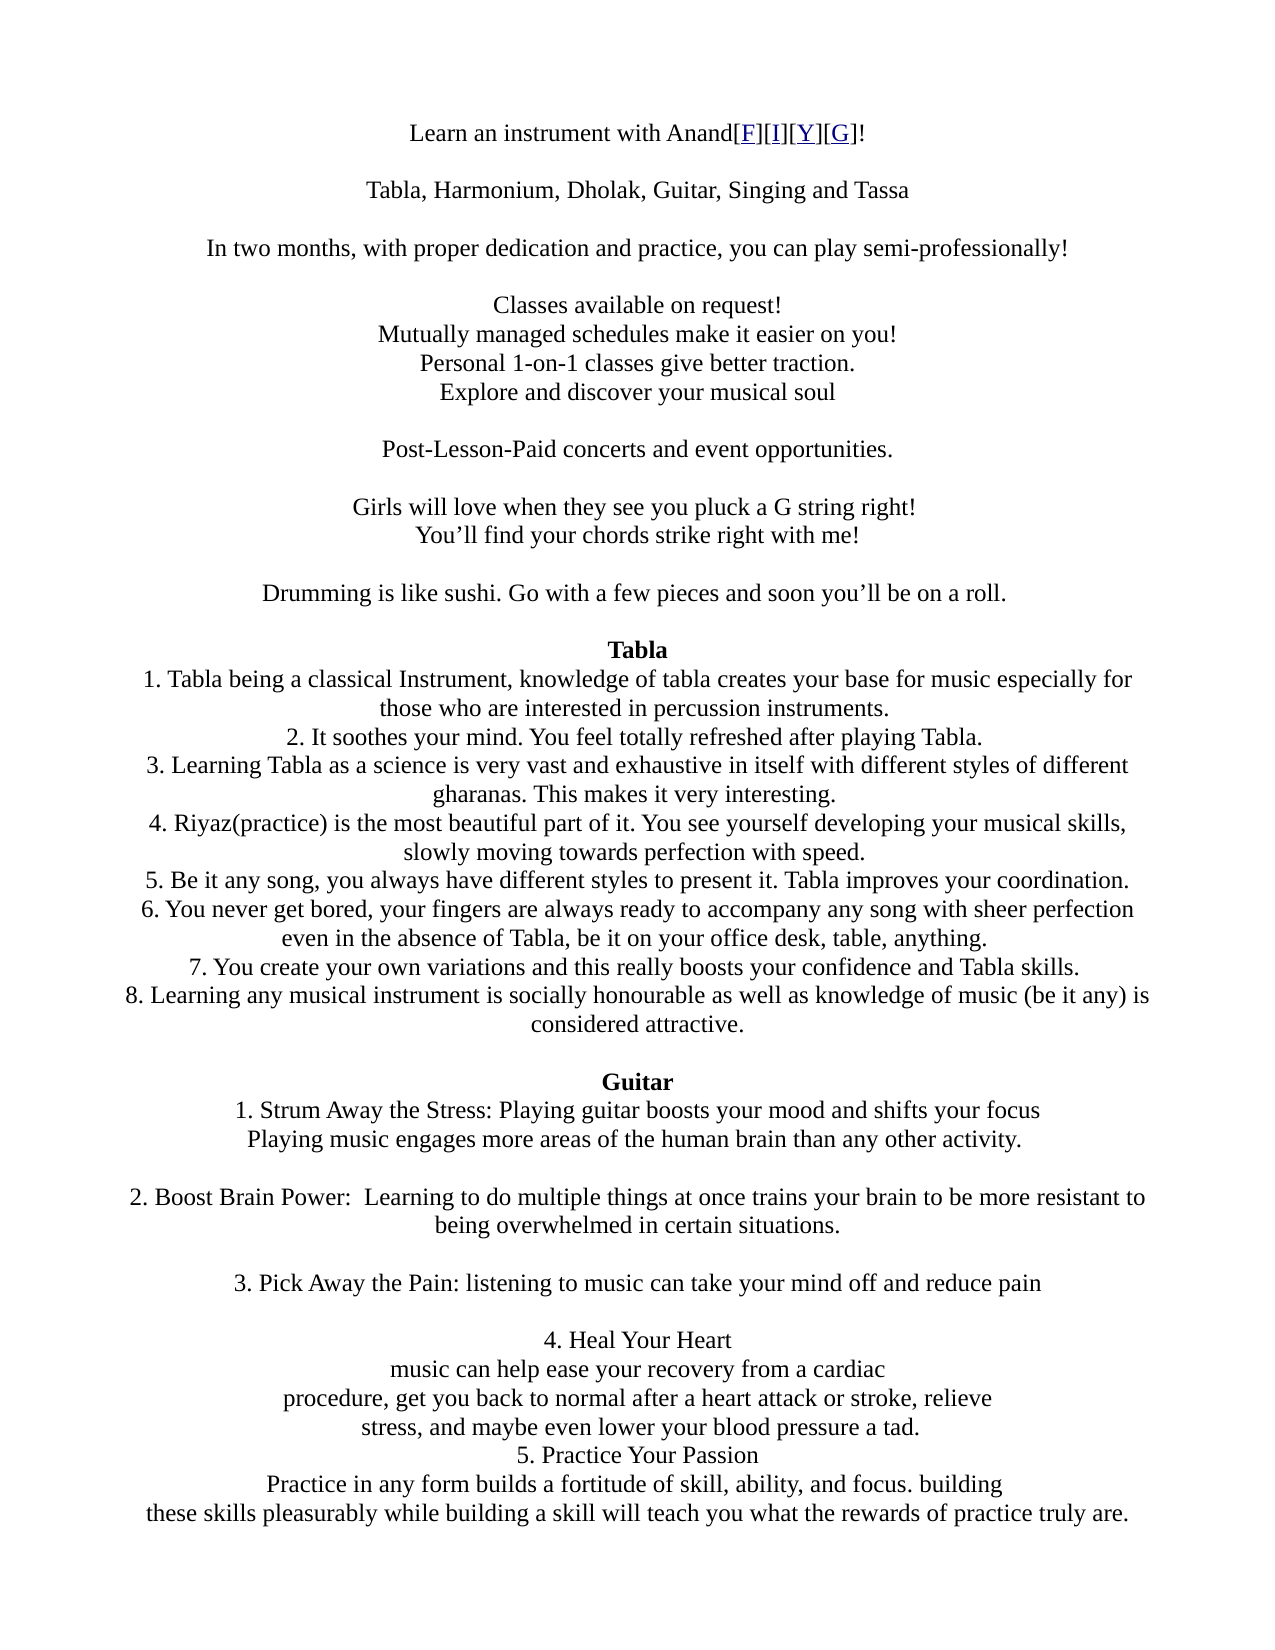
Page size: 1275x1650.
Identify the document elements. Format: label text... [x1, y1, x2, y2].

text You’ll find your chords strike right with me! [118, 521, 1157, 549]
text 1. Strum Away the Stress: Playing guitar boosts your mood and shifts your focus [118, 1096, 1157, 1124]
text Classes available on request! Mutually managed schedules make it easier on you! [118, 262, 1157, 348]
text 7. You create your own variations and this really boosts your confidence and Tabla skills. [118, 952, 1157, 981]
text Playing music engages more areas of the human brain than any other activity. [118, 1124, 1157, 1153]
text Post-Lesson-Paid concerts and event opportunities. [118, 434, 1157, 463]
text 4. Heal Your Heart [118, 1326, 1157, 1354]
text Practice in any form builds a fortitude of skill, ability, and focus. building [118, 1469, 1157, 1498]
text Tabla [118, 636, 1157, 664]
text 5. Be it any song, you always have different styles to present it. Tabla improves your coordination. [118, 866, 1157, 894]
text 4. Riyaz(practice) is the most beautiful part of it. You see yourself developing your musical skills, slowly moving towards perfection with speed. [118, 808, 1157, 866]
text Explore and discover your musical soul [118, 377, 1157, 406]
text 1. Tabla being a classical Instrument, knowledge of tabla creates your base for music especially for those who are interested in percussion instruments. [118, 664, 1157, 722]
text Drumming is like sushi. Go with a few pieces and soon you’ll be on a roll. [118, 578, 1157, 607]
text 3. Learning Tabla as a science is very vast and exhaustive in itself with different styles of different gharanas. This makes it very interesting. [118, 751, 1157, 808]
text these skills pleasurably while building a skill will teach you what the rewards of practice truly are. [118, 1498, 1157, 1527]
text 5. Practice Your Passion [118, 1441, 1157, 1469]
text Guitar [118, 1067, 1157, 1096]
text music can help ease your recovery from a cardiac [118, 1354, 1157, 1383]
text stress, and maybe even lower your blood pressure a tad. [118, 1412, 1157, 1441]
text procedure, get you back to normal after a heart attack or stroke, relieve [118, 1383, 1157, 1412]
text Personal 1-on-1 classes give better traction. [118, 348, 1157, 377]
text Learn an instrument with Anand[F][I][Y][G]! [118, 118, 1157, 147]
text 2. Boost Brain Power: Learning to do multiple things at once trains your brain to be more resistant to being overwhelmed in certain situations. [118, 1182, 1157, 1239]
text 6. You never get bored, your fingers are always ready to accompany any song with sheer perfection even in the absence of Tabla, be it on your office desk, table, anything. [118, 894, 1157, 952]
text 2. It soothes your mind. You feel totally refreshed after playing Tabla. [118, 722, 1157, 751]
text 3. Pick Away the Pain: listening to music can take your mind off and reduce pain [118, 1268, 1157, 1297]
text 8. Learning any musical instrument is socially honourable as well as knowledge of music (be it any) is considered attractive. [118, 981, 1157, 1038]
text Tabla, Harmonium, Dholak, Guitar, Singing and Tassa In two months, with proper dedication and practice, you can play semi-professionally! [118, 176, 1157, 262]
text Girls will love when they see you pluck a G string right! [118, 492, 1157, 521]
